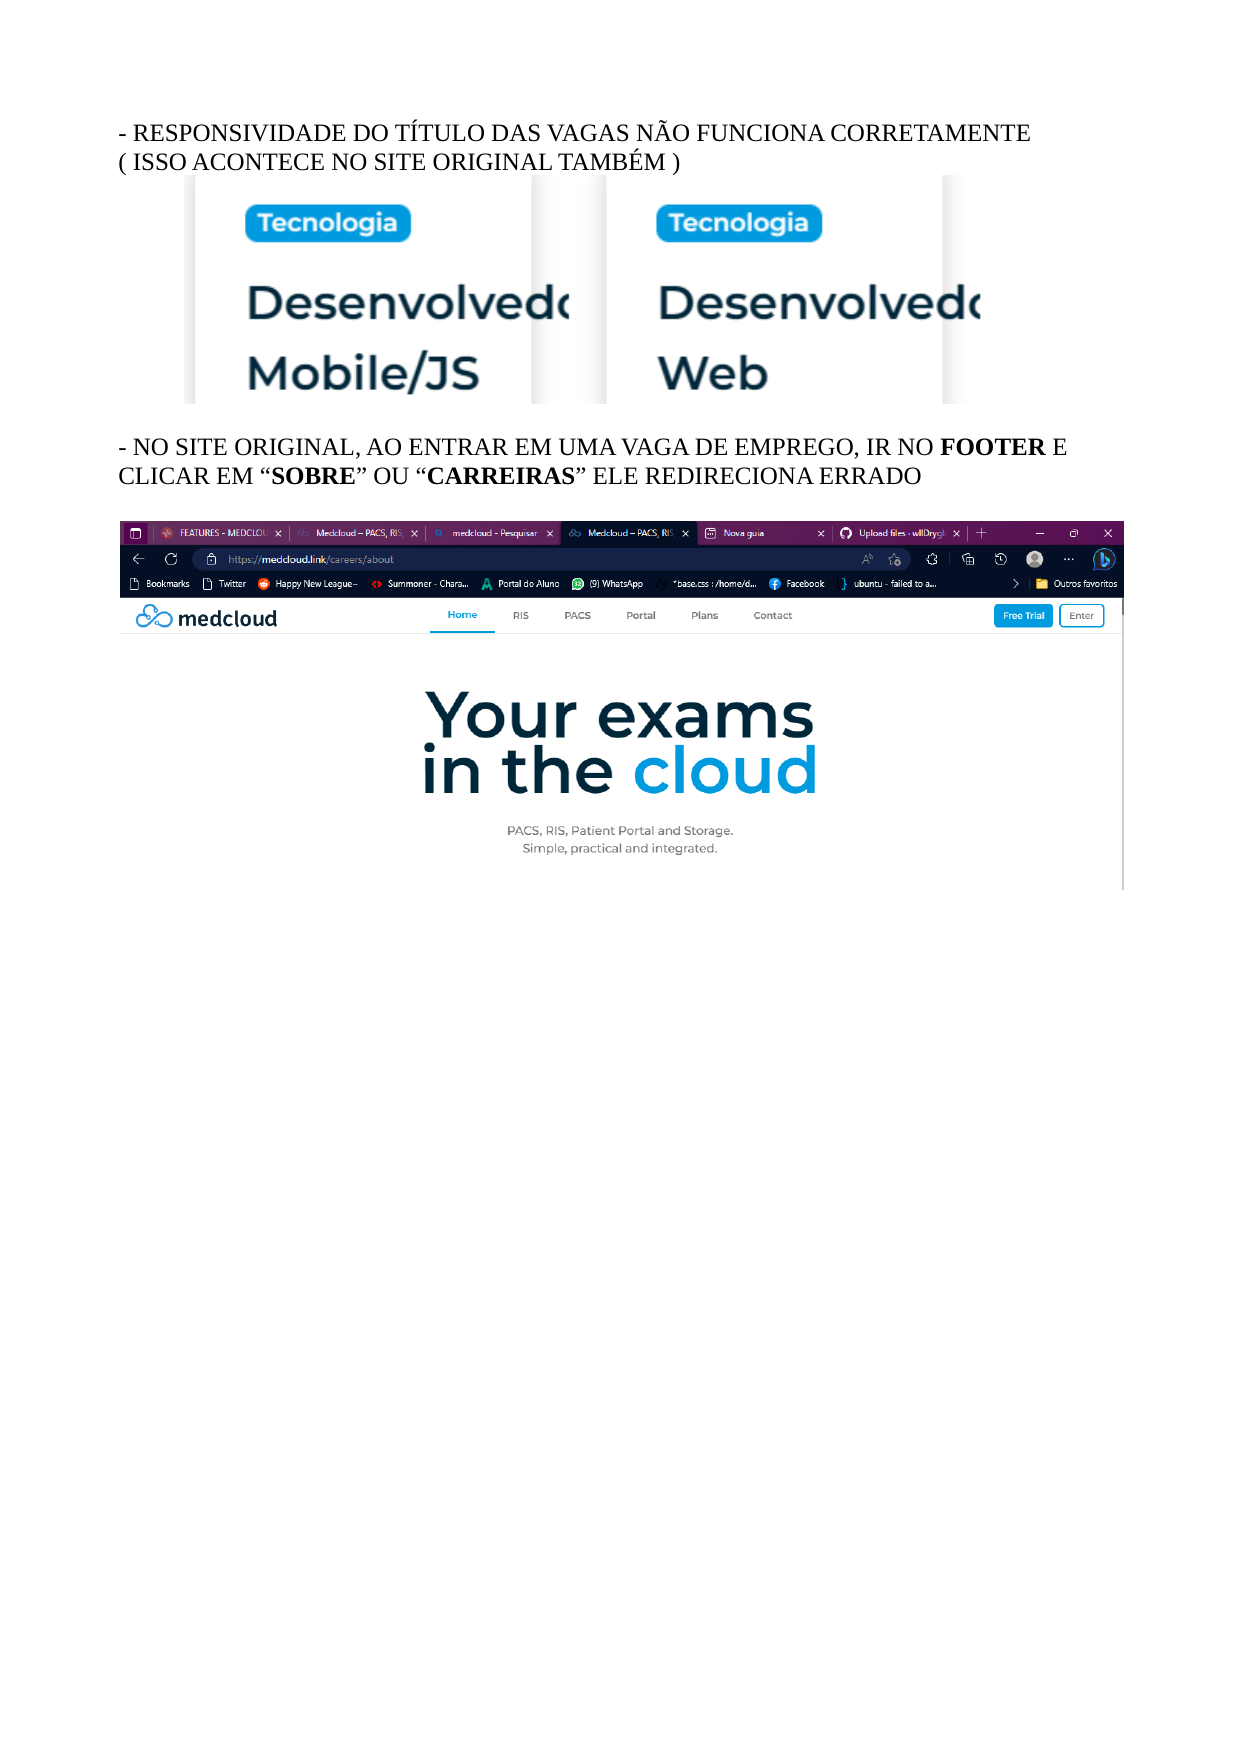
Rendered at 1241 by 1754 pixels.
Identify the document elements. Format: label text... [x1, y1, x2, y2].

picture [120, 521, 1124, 890]
picture [183, 175, 1057, 404]
text ( ISSO ACONTECE NO SITE ORIGINAL TAMBÉM ) [118, 147, 1122, 176]
text - RESPONSIVIDADE DO TÍTULO DAS VAGAS NÃO FUNCIONA CORRETAMENTE [118, 118, 1122, 147]
text - NO SITE ORIGINAL, AO ENTRAR EM UMA VAGA DE EMPREGO, IR NO FOOTER E CLICAR EM “SOBRE” OU “CARREIRAS” ELE REDIRECIONA ERRADO [118, 432, 1122, 490]
